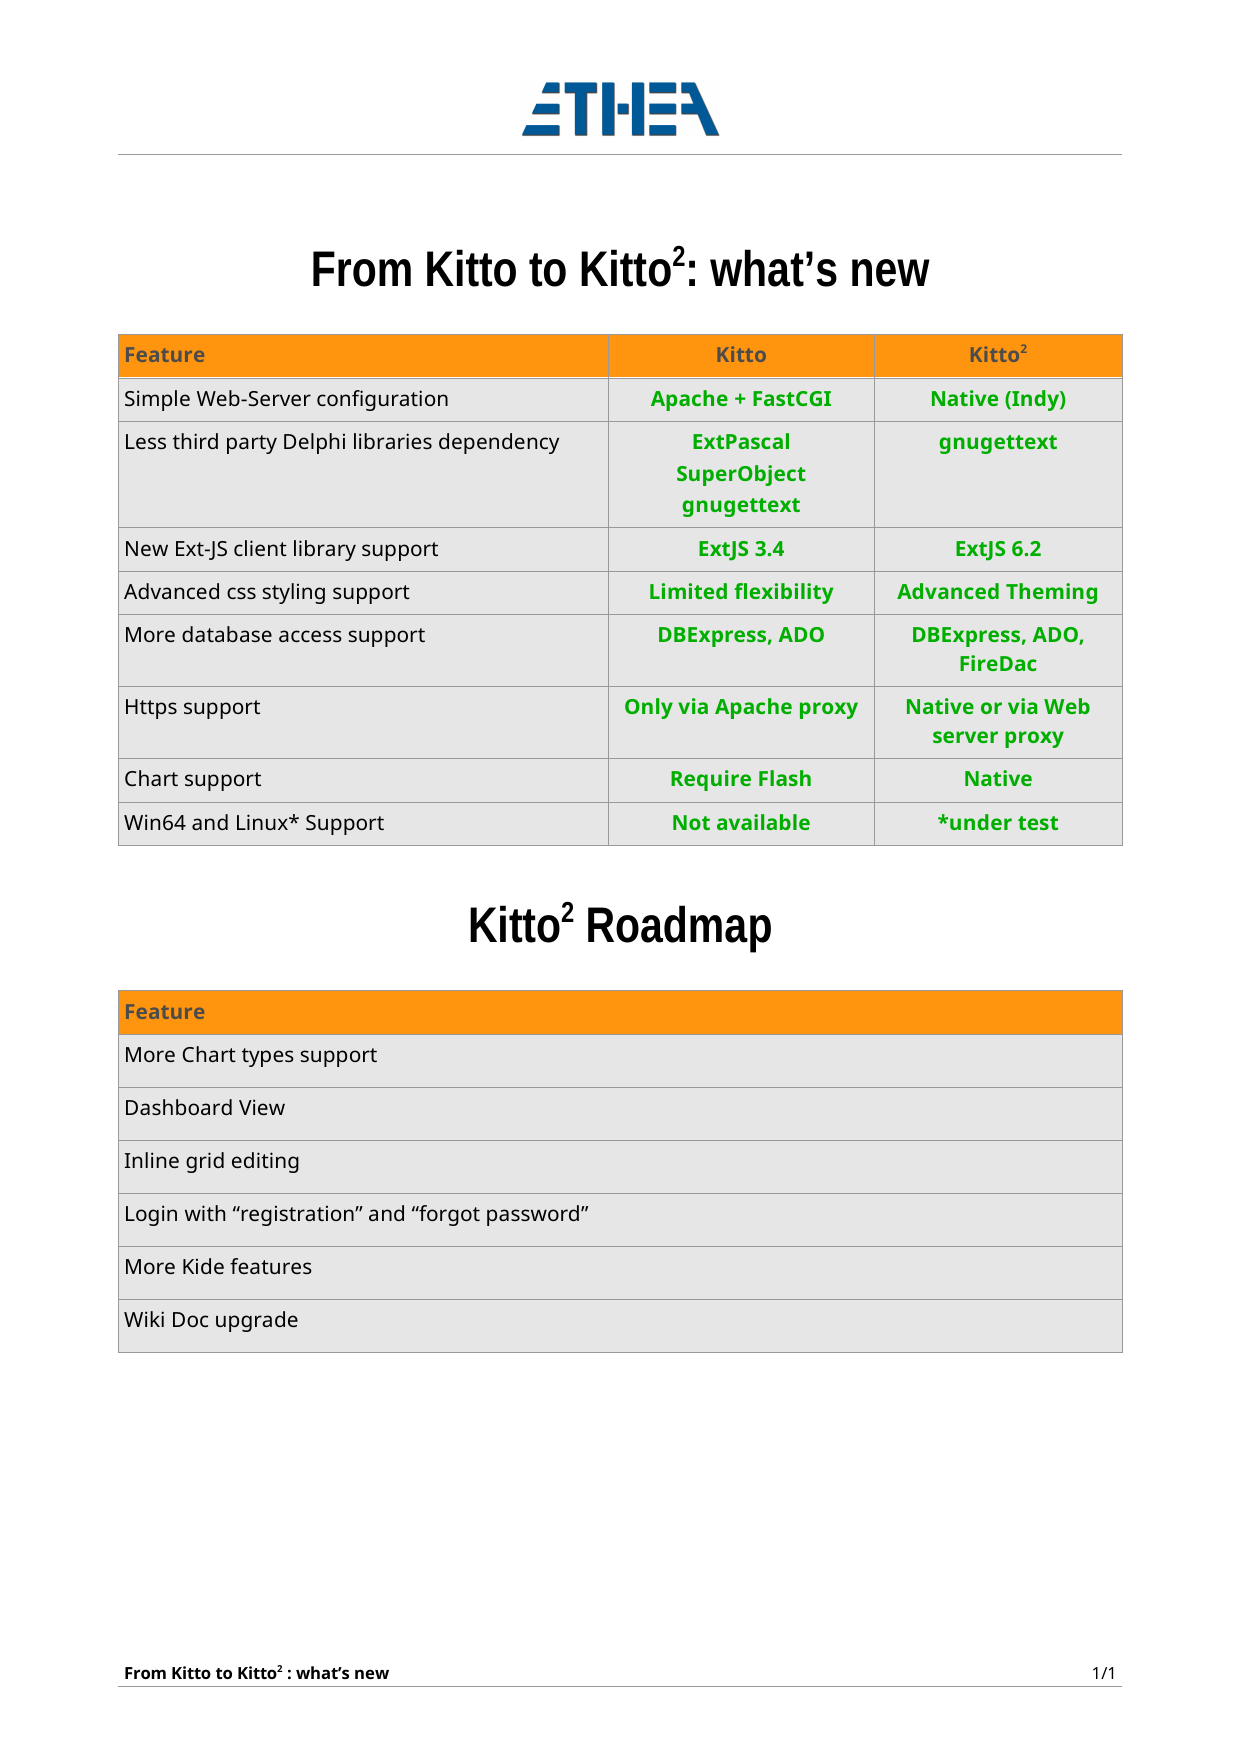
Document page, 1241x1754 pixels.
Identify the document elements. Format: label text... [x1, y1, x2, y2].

table_cell New Ext-JS client library support [119, 528, 608, 571]
table_cell Dashboard View [119, 1088, 1122, 1140]
table_cell Limited flexibility [609, 572, 874, 614]
table_cell Win64 and Linux* Support [119, 803, 608, 845]
table_cell ExtJS 6.2 [875, 528, 1122, 571]
table_cell Native [875, 759, 1122, 801]
table_cell Wiki Doc upgrade [119, 1300, 1122, 1352]
table_cell Chart support [119, 759, 608, 801]
table_cell Advanced css styling support [119, 572, 608, 614]
table_cell Inline grid editing [119, 1141, 1122, 1193]
table_cell DBExpress, ADO, FireDac [875, 615, 1122, 686]
table_cell gnugettext [875, 422, 1122, 527]
picture [518, 79, 722, 138]
title Kitto2 Roadmap [118, 895, 1122, 953]
table_cell ExtPascal SuperObject gnugettext [609, 422, 874, 527]
table_header Kitto2 [875, 335, 1122, 377]
table_cell Require Flash [609, 759, 874, 801]
title From Kitto to Kitto2: what’s new [118, 239, 1122, 296]
table_cell Not available [609, 803, 874, 845]
table_cell ExtJS 3.4 [609, 528, 874, 571]
table_header Feature [119, 991, 1122, 1034]
table_cell Apache + FastCGI [609, 379, 874, 421]
table_cell Simple Web-Server configuration [119, 379, 608, 421]
table_cell Native (Indy) [875, 379, 1122, 421]
table_cell More Kide features [119, 1247, 1122, 1299]
table_cell *under test [875, 803, 1122, 845]
table_header Feature [119, 335, 608, 377]
table_cell Only via Apache proxy [609, 687, 874, 758]
table_cell Native or via Web server proxy [875, 687, 1122, 758]
table_cell Https support [119, 687, 608, 758]
table_cell More database access support [119, 615, 608, 686]
table_cell DBExpress, ADO [609, 615, 874, 686]
table_cell More Chart types support [119, 1035, 1122, 1087]
table_cell Advanced Theming [875, 572, 1122, 614]
table_cell Less third party Delphi libraries dependency [119, 422, 608, 527]
table_cell Login with “registration” and “forgot password” [119, 1194, 1122, 1246]
table_header Kitto [609, 335, 874, 377]
